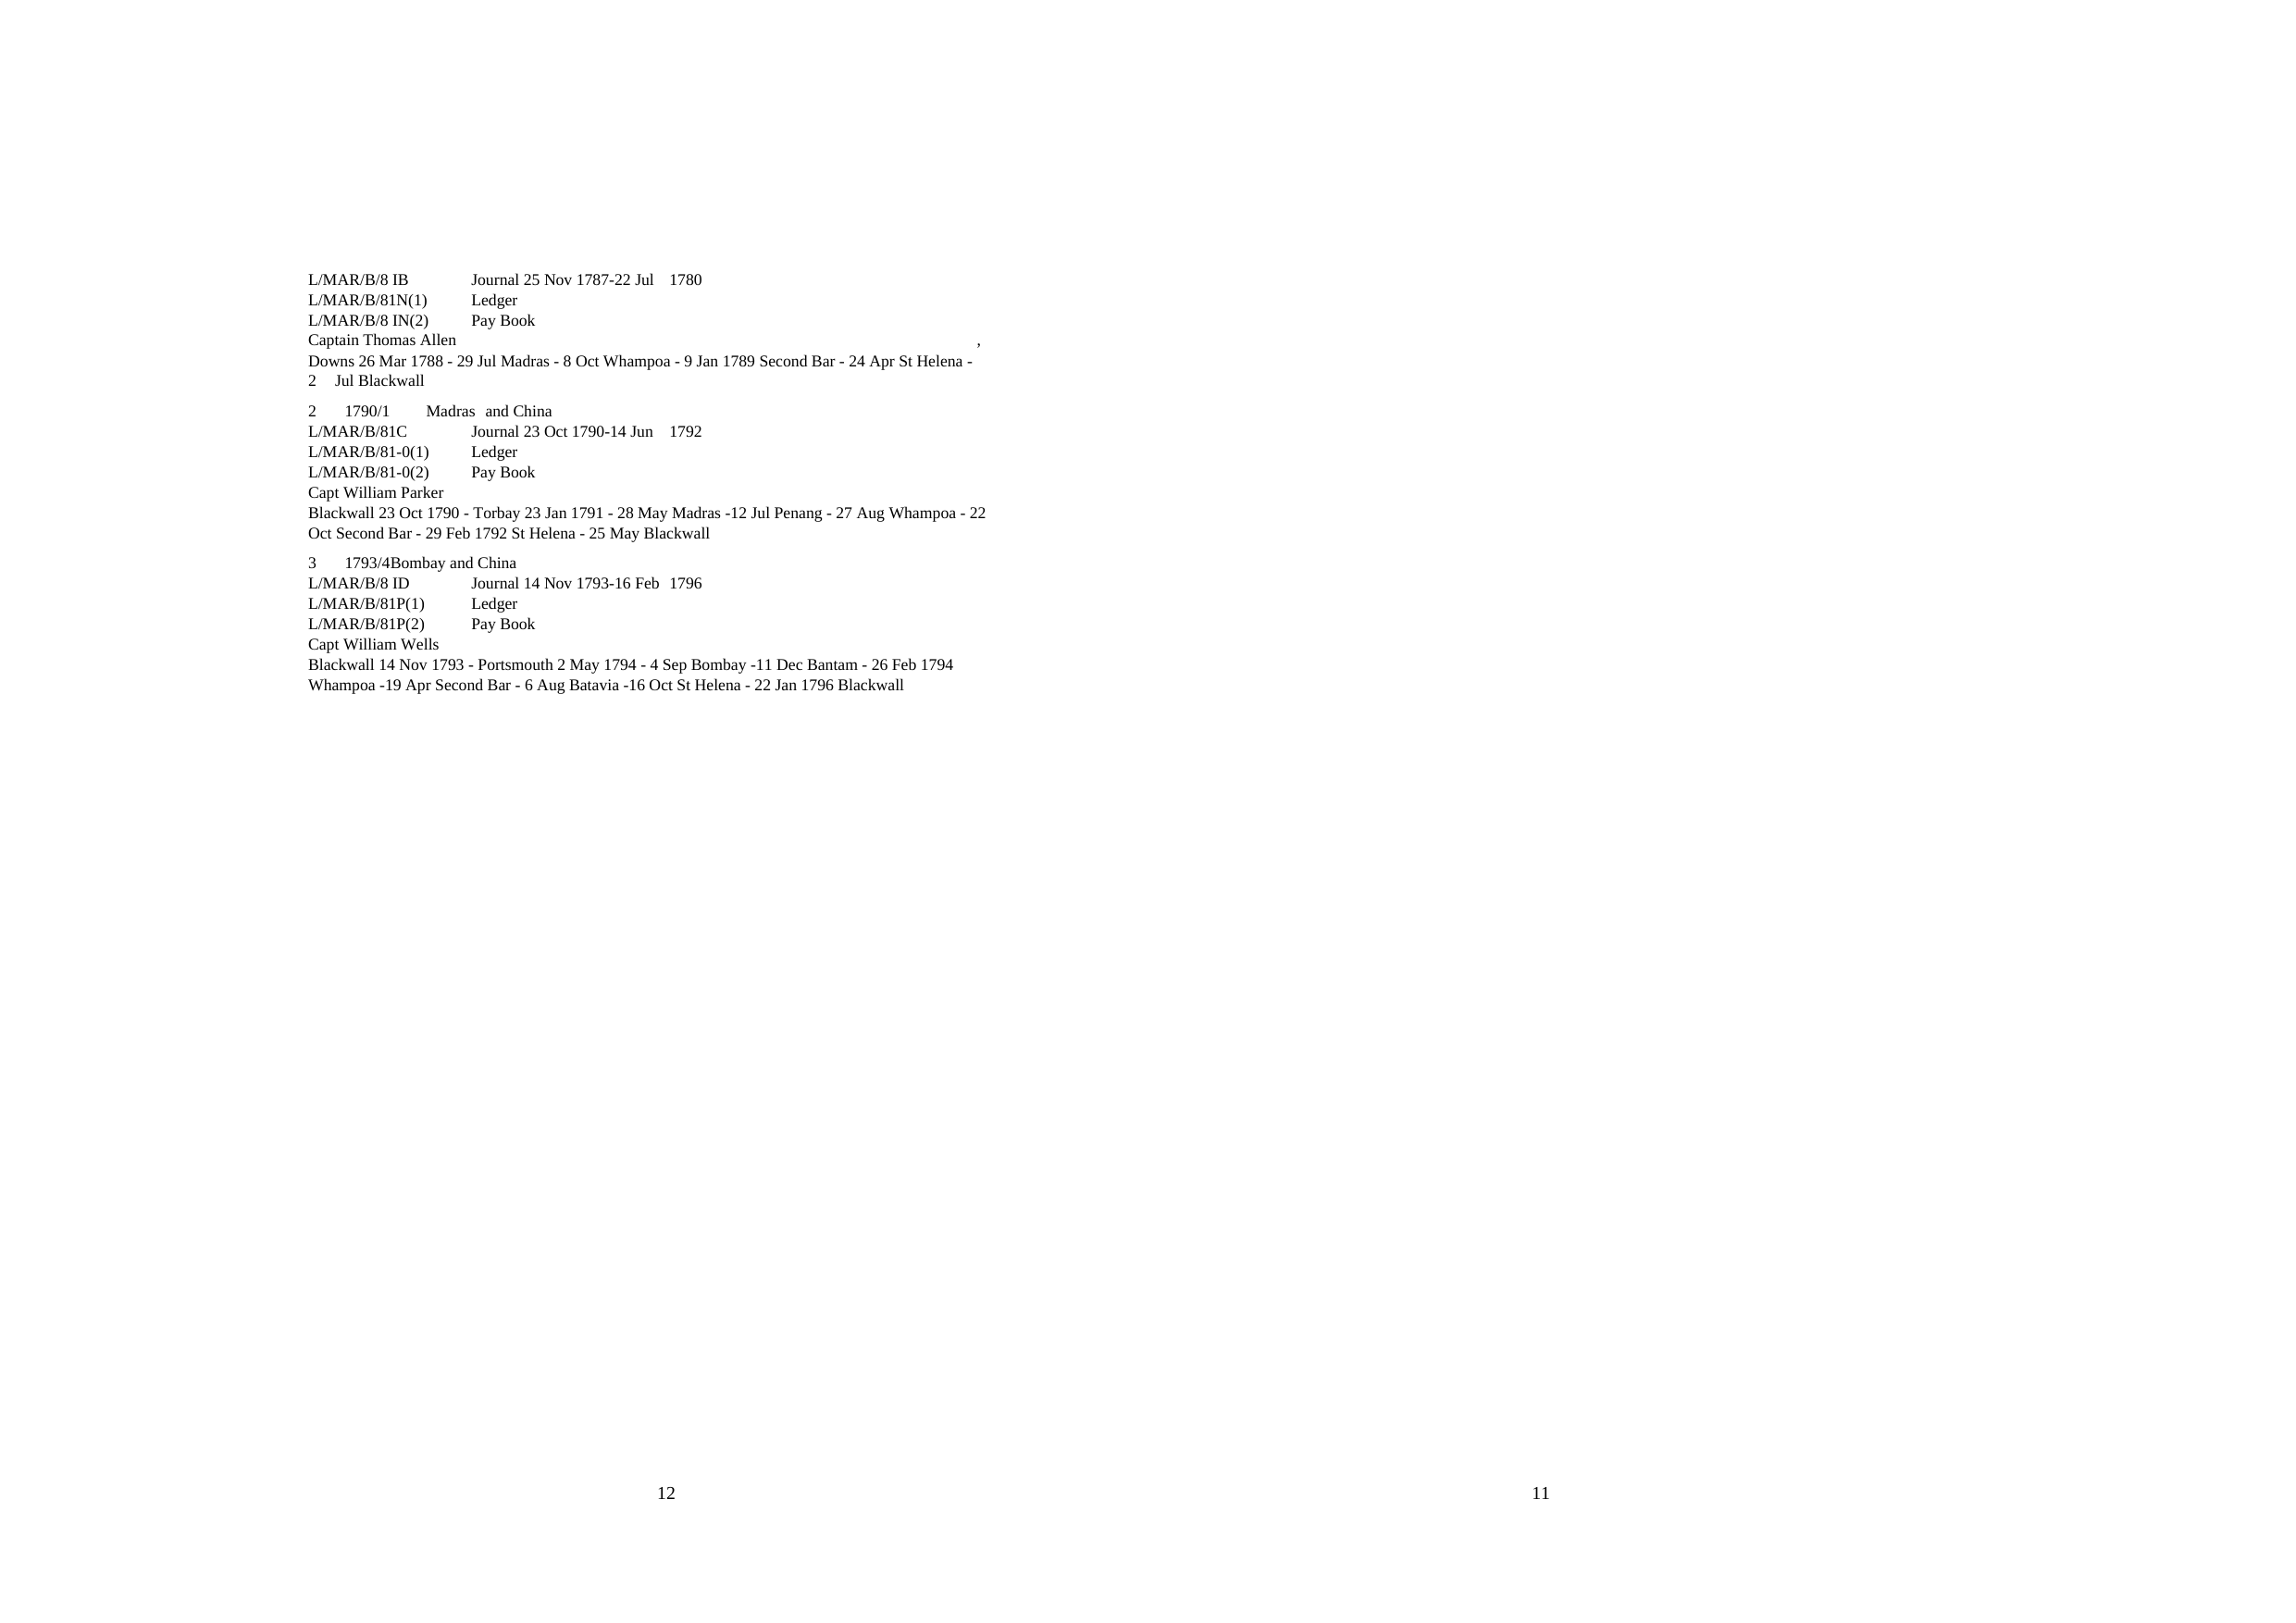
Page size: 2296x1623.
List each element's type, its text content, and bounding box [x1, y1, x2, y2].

text Downs 26 Mar 1788 - 29 Jul Madras - 8 Oct Whampoa - 9 Jan 1789 Second Bar - 24 Apr St Helena - [308, 350, 1860, 370]
list 1790/1 Madras and China [308, 401, 1860, 421]
text Capt William Parker [308, 482, 988, 502]
text L/MAR/B/81P(1) Ledger [308, 593, 988, 613]
text L/MAR/B/81-0(2) Pay Book [308, 462, 988, 482]
text L/MAR/B/81N(1) Ledger [308, 289, 1860, 309]
text L/MAR/B/81C Journal 23 Oct 1790-14 Jun 1792 [308, 421, 1860, 441]
text Blackwall 23 Oct 1790 - Torbay 23 Jan 1791 - 28 May Madras -12 Jul Penang - 27 Aug Whampoa - 22 Oct Second Bar - 29 Feb 1792 St Helena - 25 May Blackwall [308, 502, 988, 543]
text L/MAR/B/81P(2) Pay Book [308, 613, 988, 634]
text L/MAR/B/8 ID Journal 14 Nov 1793-16 Feb 1796 [308, 573, 988, 593]
text L/MAR/B/8 IN(2) Pay Book [308, 309, 1860, 329]
text Blackwall 14 Nov 1793 - Portsmouth 2 May 1794 - 4 Sep Bombay -11 Dec Bantam - 26 Feb 1794 Whampoa -19 Apr Second Bar - 6 Aug Batavia -16 Oct St Helena - 22 Jan 1796 Blackwall [308, 654, 988, 695]
text Capt William Wells [308, 634, 988, 654]
text L/MAR/B/81-0(1) Ledger [308, 441, 988, 462]
text L/MAR/B/8 IB Journal 25 Nov 1787-22 Jul 1780 [308, 269, 1860, 289]
list 1793/4 Bombay and China [308, 552, 988, 573]
text Captain Thomas Allen , [308, 329, 1860, 350]
list Jul Blackwall [308, 370, 1860, 390]
